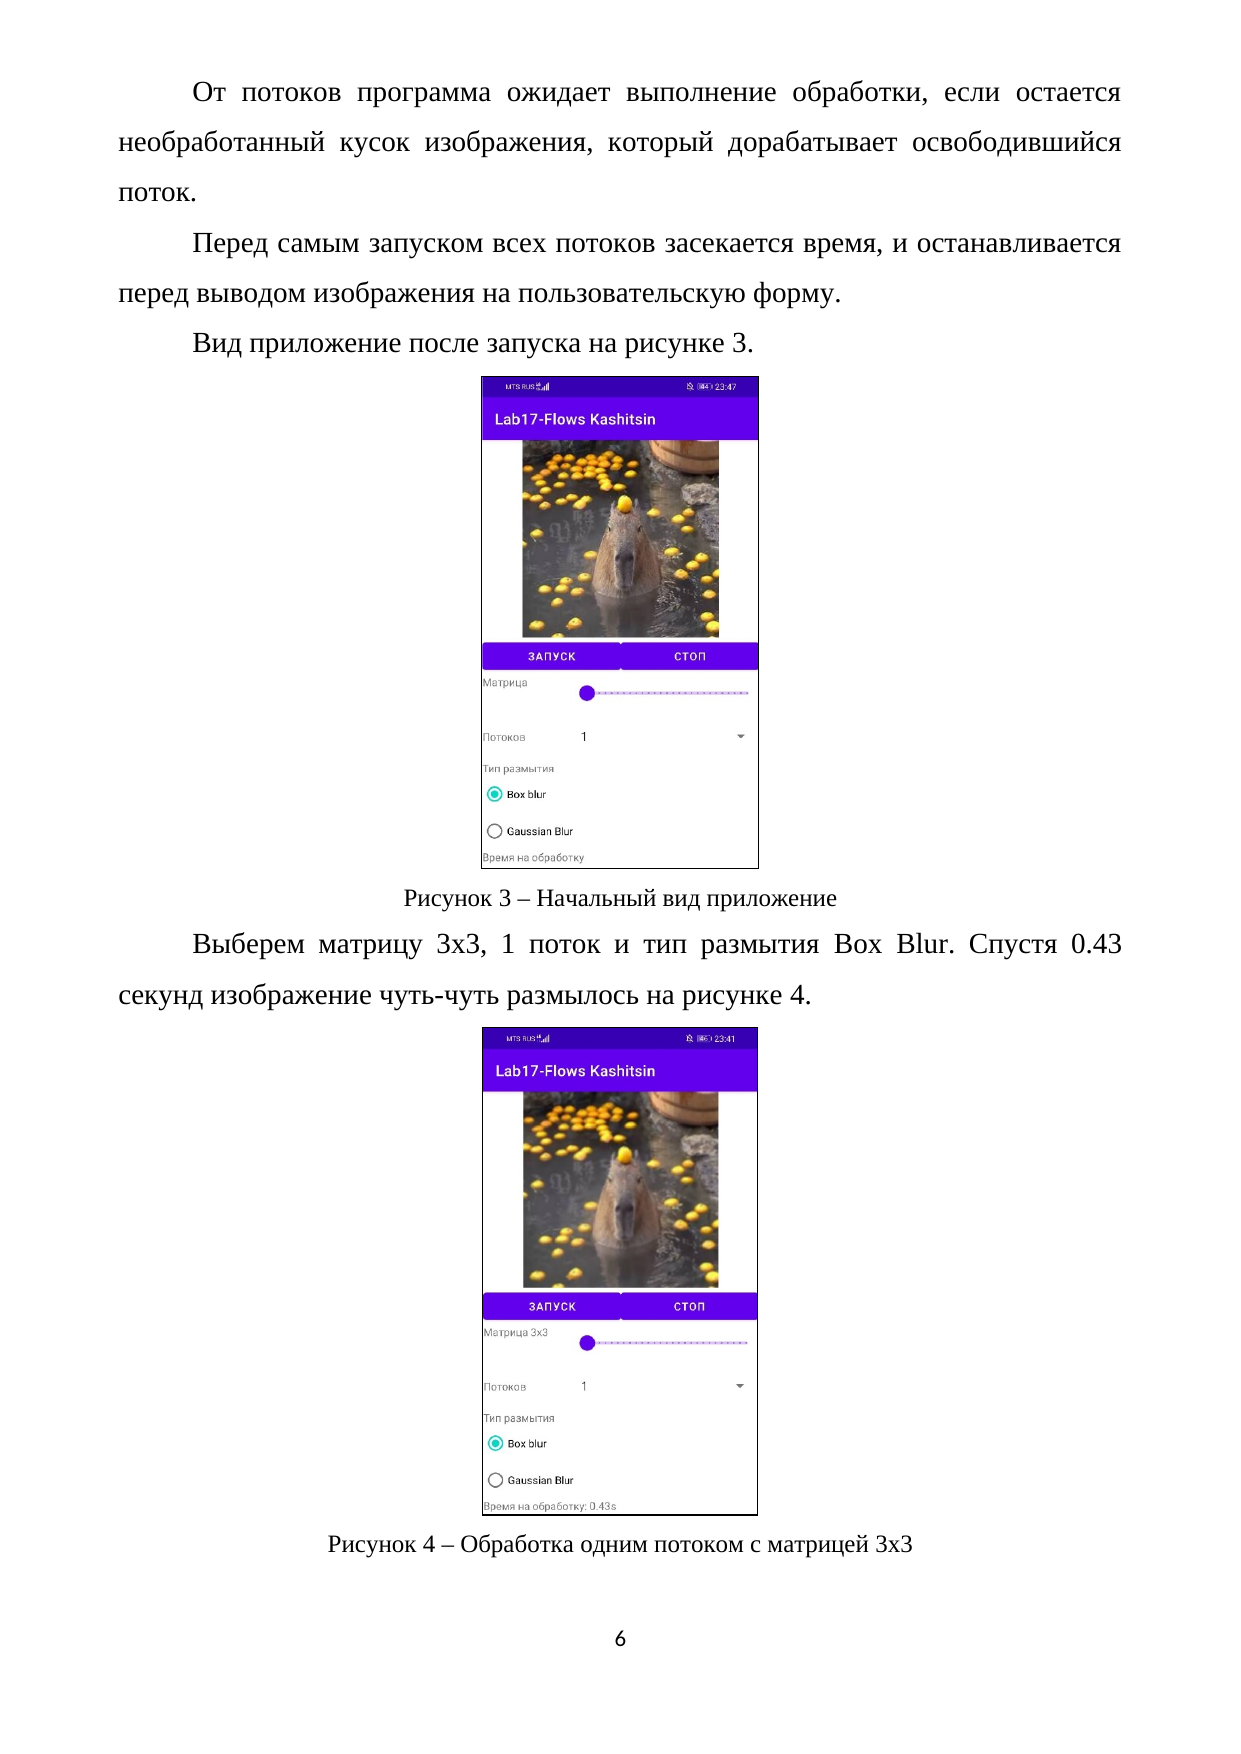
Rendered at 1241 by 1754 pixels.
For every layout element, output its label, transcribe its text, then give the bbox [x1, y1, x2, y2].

text Рисунок 3 – Начальный вид приложение [118, 883, 1122, 912]
text Рисунок 4 – Обработка одним потоком с матрицей 3х3 [118, 1529, 1122, 1558]
text От потоков программа ожидает выполнение обработки, если остается необработанный кусок изображения, который дорабатывает освободившийся поток. [118, 74, 1122, 208]
text Перед самым запуском всех потоков засекается время, и останавливается перед выводом изображения на пользовательскую форму. [118, 225, 1122, 308]
text Вид приложение после запуска на рисунке 3. [118, 325, 1122, 359]
text Выберем матрицу 3х3, 1 поток и тип размытия Box Blur. Спустя 0.43 секунд изображение чуть-чуть размылось на рисунке 4. [118, 926, 1122, 1010]
